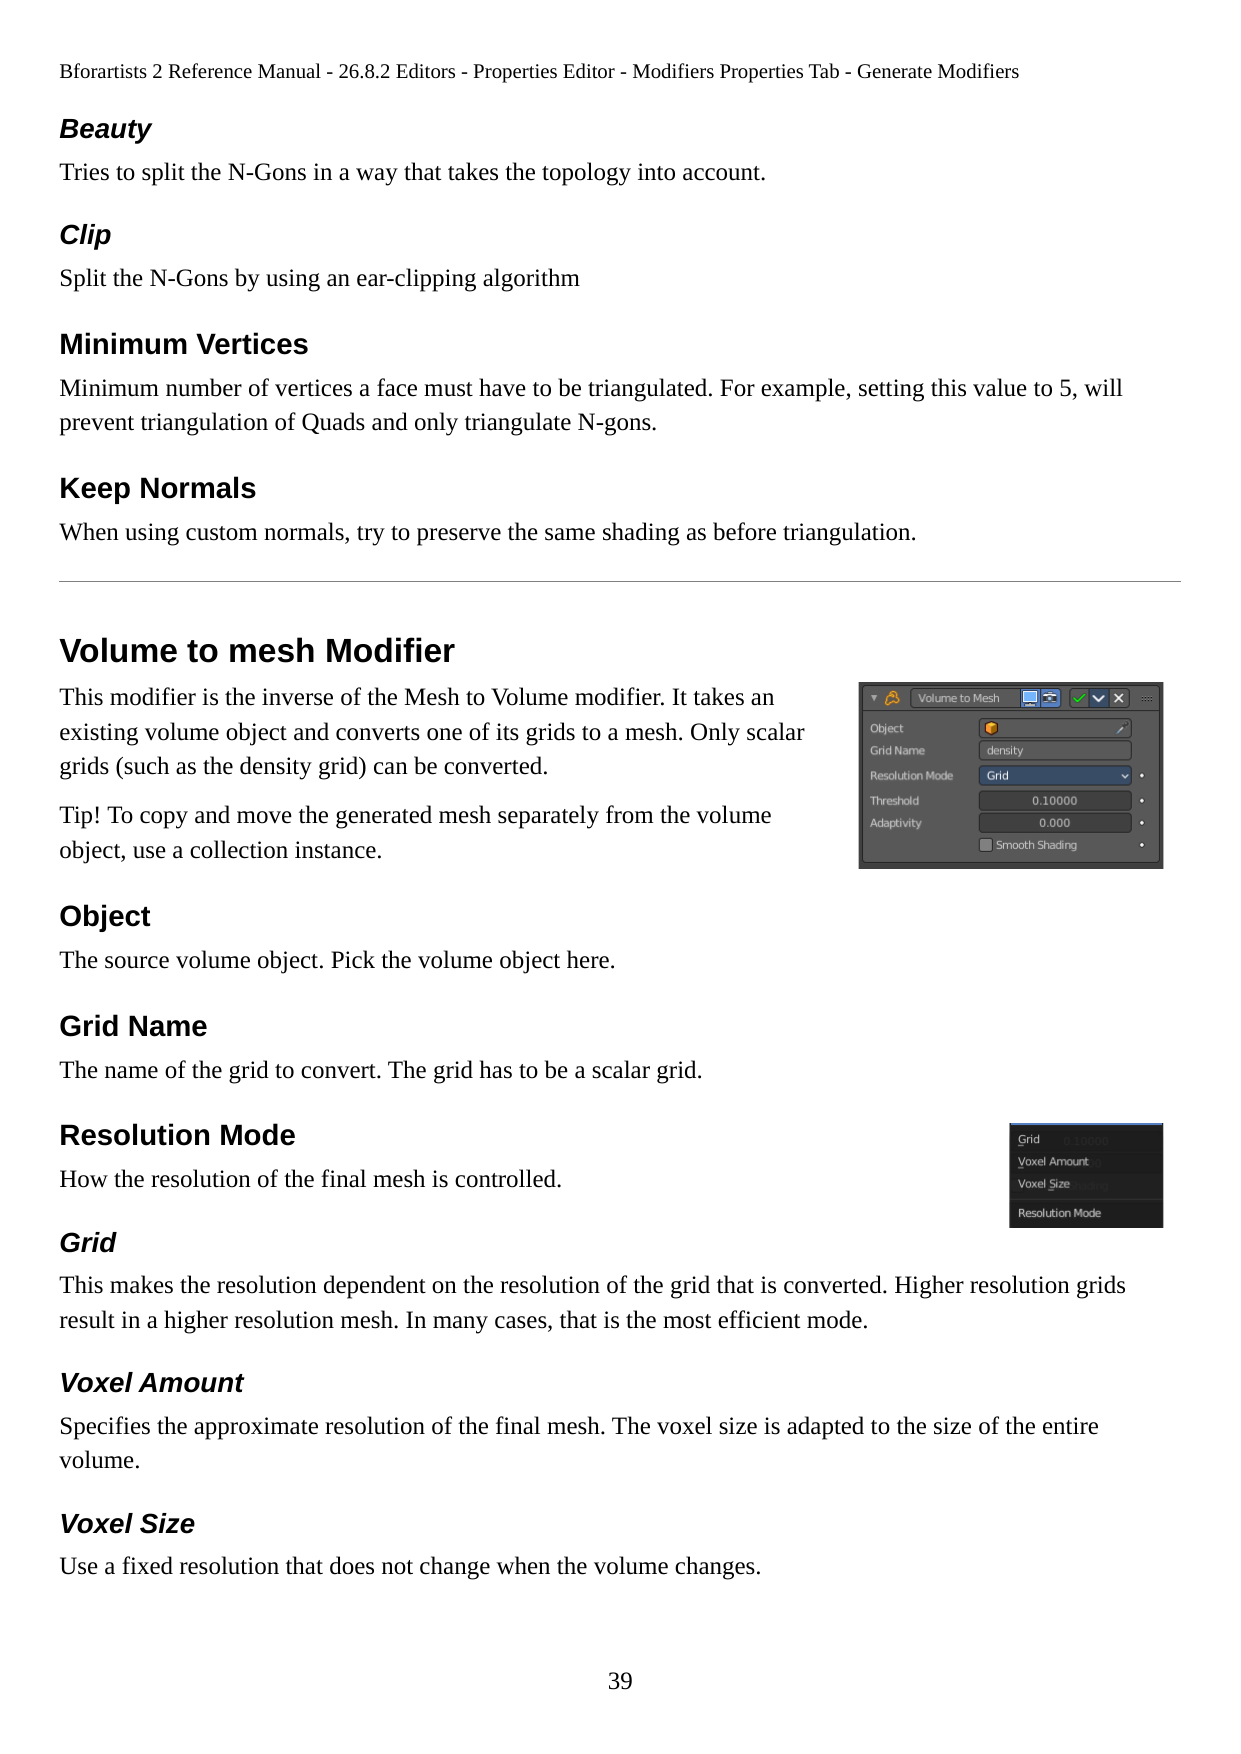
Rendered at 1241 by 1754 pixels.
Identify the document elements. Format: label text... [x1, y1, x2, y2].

text This modifier is the inverse of the Mesh to Volume modifier. It takes an existing volume object and converts one of its grids to a mesh. Only scalar grids (such as the density grid) can be converted. [59, 682, 858, 780]
subtitle Object [59, 898, 1181, 932]
text Use a fixed resolution that does not change when the volume changes. [59, 1551, 1181, 1580]
subtitle Minimum Vertices [59, 327, 1181, 360]
text Split the N-Gons by using an ear-clipping algorithm [59, 263, 1181, 292]
subtitle Keep Normals [59, 471, 1181, 505]
subtitle Voxel Size [59, 1507, 1181, 1539]
subtitle Grid [59, 1226, 1181, 1258]
subtitle Clip [59, 218, 1181, 250]
subtitle Volume to mesh Modifier [59, 631, 1181, 670]
text When using custom normals, try to preserve the same shading as before triangulation. [59, 517, 1181, 546]
text Specifies the approximate resolution of the final mesh. The voxel size is adapted to the size of the entire volume. [59, 1411, 1181, 1474]
text Tries to split the N-Gons in a way that takes the topology into account. [59, 157, 1181, 186]
text How the resolution of the final mesh is controlled. [59, 1164, 1009, 1193]
subtitle Resolution Mode [59, 1118, 1181, 1152]
picture [1009, 1123, 1164, 1228]
text The name of the grid to convert. The grid has to be a scalar grid. [59, 1055, 1181, 1083]
text Tip! To copy and move the generated mesh separately from the volume object, use a collection instance. [59, 800, 858, 864]
text The source volume object. Pick the volume object here. [59, 945, 1181, 973]
subtitle Beauty [59, 113, 1181, 144]
subtitle Grid Name [59, 1008, 1181, 1042]
text Minimum number of vertices a face must have to be triangulated. For example, setting this value to 5, will prevent triangulation of Quads and only triangulate N-gons. [59, 373, 1181, 436]
subtitle Voxel Amount [59, 1367, 1181, 1398]
picture [858, 682, 1164, 869]
text This makes the resolution dependent on the resolution of the grid that is converted. Higher resolution grids result in a higher resolution mesh. In many cases, that is the most efficient mode. [59, 1271, 1181, 1334]
